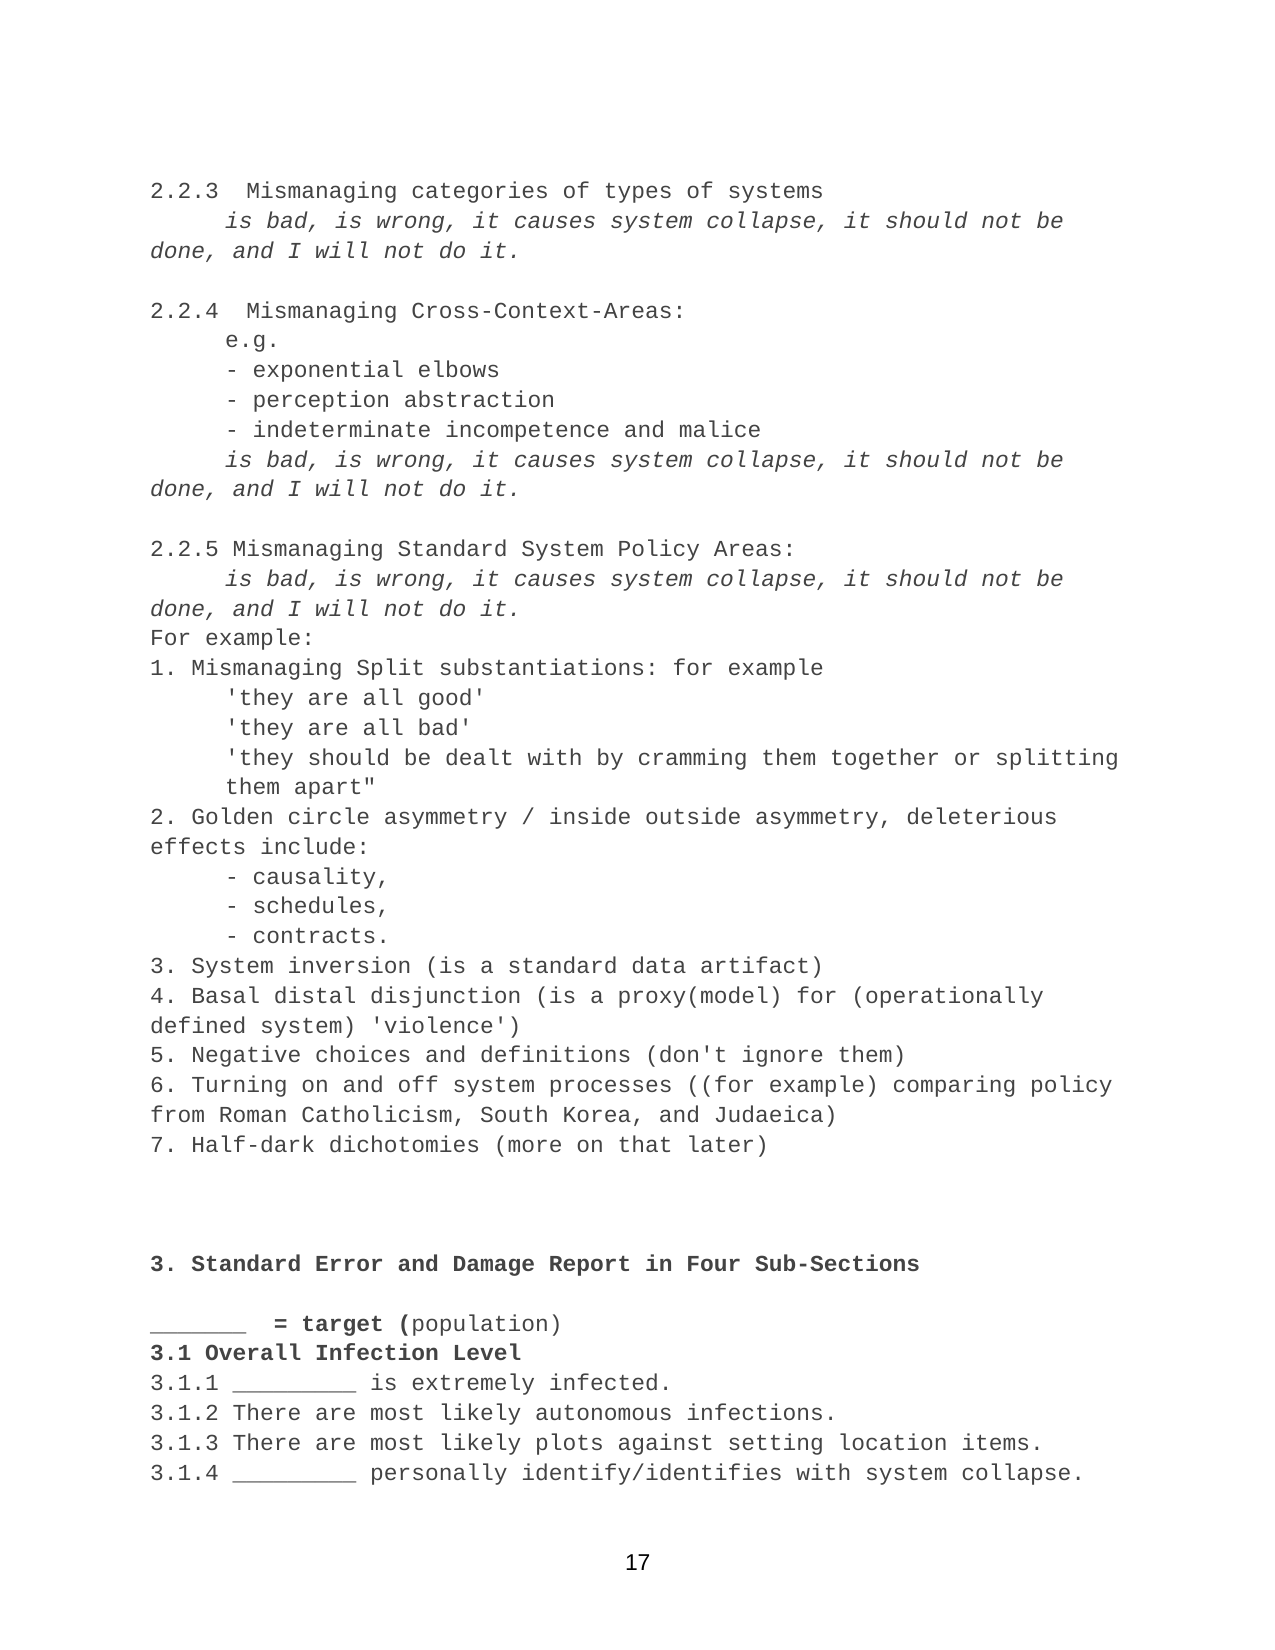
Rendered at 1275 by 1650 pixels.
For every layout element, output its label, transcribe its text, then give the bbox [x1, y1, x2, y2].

text 4. Basal distal disjunction (is a proxy(model) for (operationally defined system) 'violence') [150, 984, 1125, 1040]
text 2.2.4 Mismanaging Cross-Context-Areas: [150, 299, 1125, 325]
text 3.1.2 There are most likely autonomous infections. [150, 1401, 1125, 1427]
text 6. Turning on and off system processes ((for example) comparing policy from Roman Catholicism, South Korea, and Judaeica) [150, 1073, 1125, 1129]
text 3. Standard Error and Damage Report in Four Sub-Sections [150, 1252, 1125, 1278]
text - causality, [150, 865, 1125, 891]
text is bad, is wrong, it causes system collapse, it should not be done, and I will not do it. [150, 209, 1125, 265]
text 5. Negative choices and definitions (don't ignore them) [150, 1044, 1125, 1070]
text 'they are all good' [225, 686, 1125, 712]
text is bad, is wrong, it causes system collapse, it should not be done, and I will not do it. [150, 448, 1125, 504]
text 3. System inversion (is a standard data artifact) [150, 954, 1125, 980]
text - exponential elbows [150, 358, 1125, 384]
text 3.1.4 _________ personally identify/identifies with system collapse. [150, 1461, 1125, 1487]
text 3.1 Overall Infection Level [150, 1342, 1125, 1368]
text - contracts. [150, 924, 1125, 951]
text - perception abstraction [150, 388, 1125, 414]
text 'they are all bad' [225, 716, 1125, 742]
text e.g. [150, 329, 1125, 355]
text 'they should be dealt with by cramming them together or splitting them apart" [225, 746, 1125, 802]
text - indeterminate incompetence and malice [150, 418, 1125, 444]
text 2.2.3 Mismanaging categories of types of systems [150, 180, 1125, 206]
text is bad, is wrong, it causes system collapse, it should not be done, and I will not do it. [150, 567, 1125, 623]
text 1. Mismanaging Split substantiations: for example [150, 656, 1125, 682]
text 3.1.3 There are most likely plots against setting location items. [150, 1431, 1125, 1457]
text For example: [150, 627, 1125, 653]
text 2. Golden circle asymmetry / inside outside asymmetry, deleterious effects include: [150, 805, 1125, 861]
text _______ = target (population) [150, 1312, 1125, 1338]
text 3.1.1 _________ is extremely infected. [150, 1371, 1125, 1397]
text - schedules, [150, 895, 1125, 921]
text 7. Half-dark dichotomies (more on that later) [150, 1133, 1125, 1159]
text 2.2.5 Mismanaging Standard System Policy Areas: [150, 537, 1125, 563]
